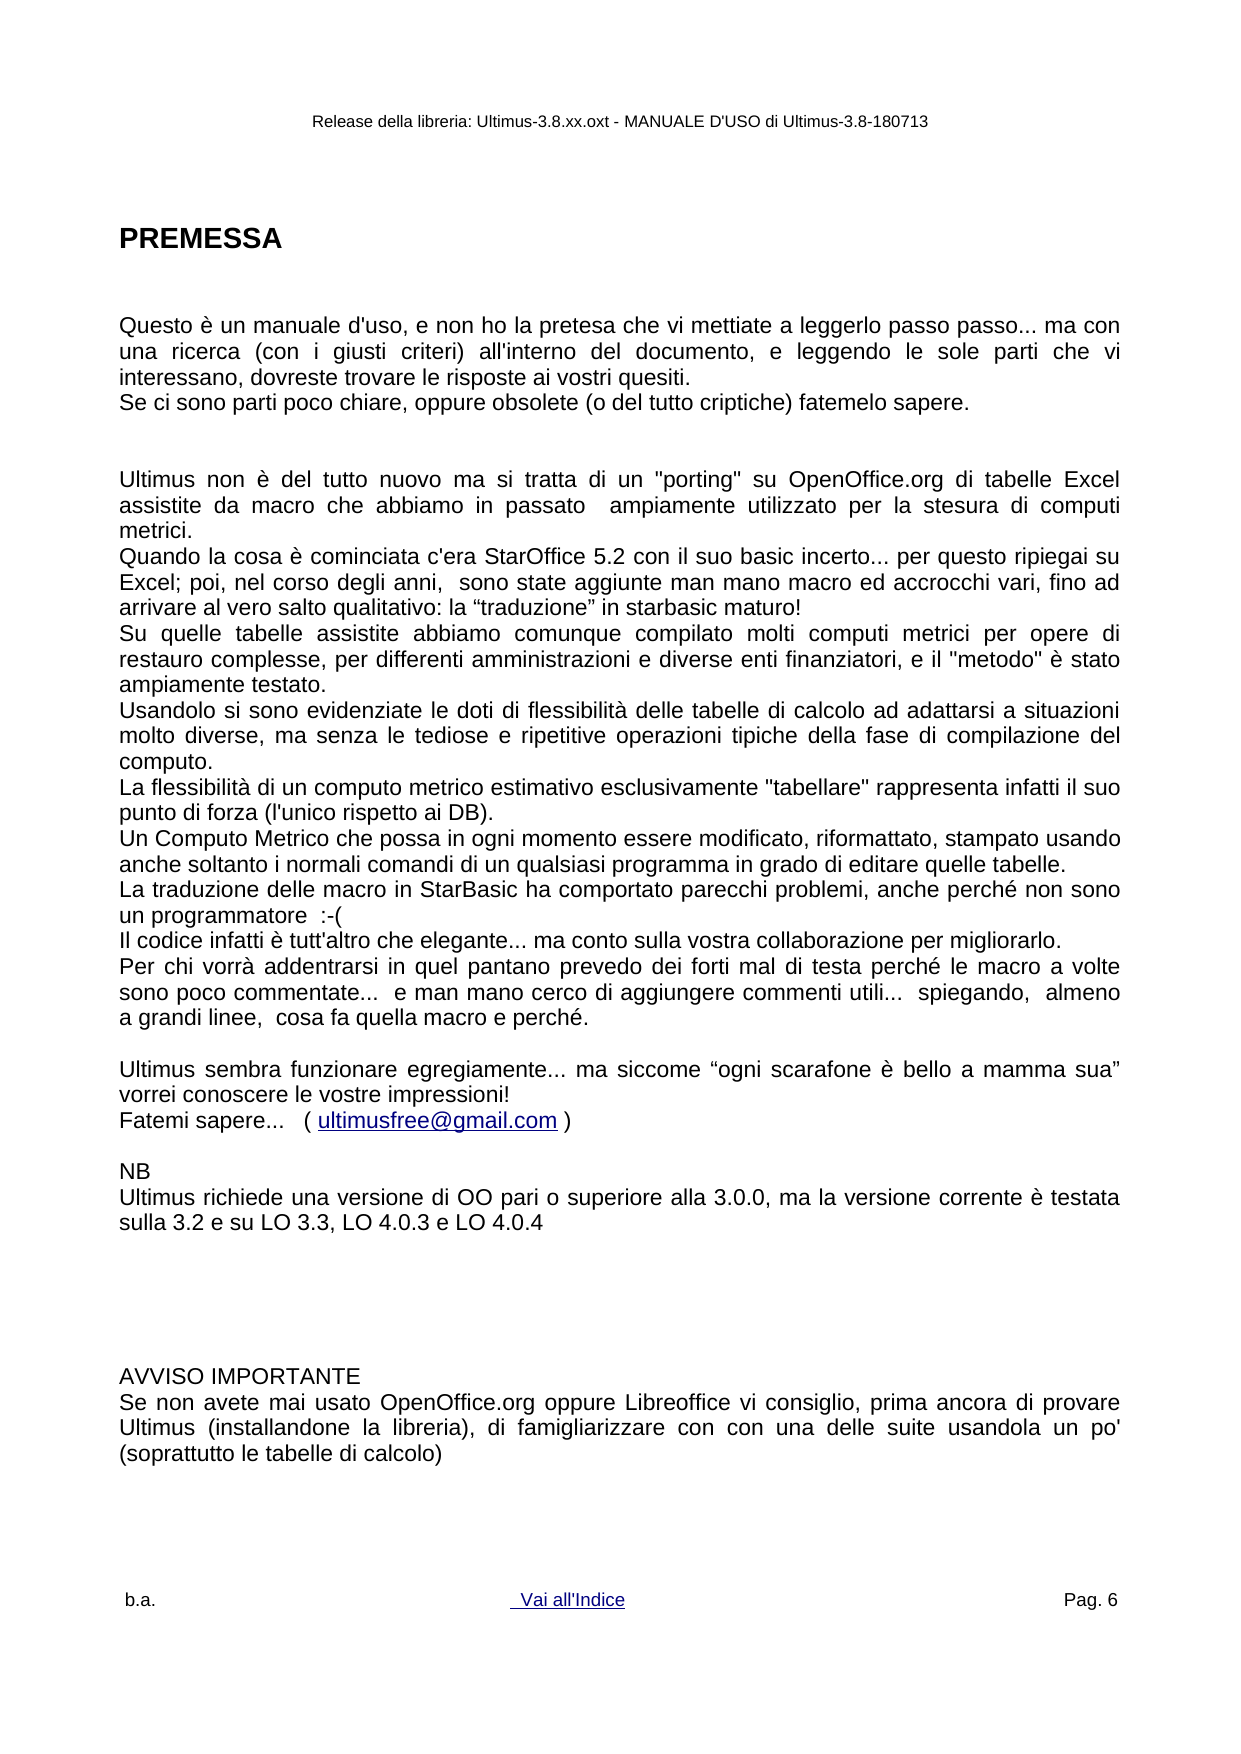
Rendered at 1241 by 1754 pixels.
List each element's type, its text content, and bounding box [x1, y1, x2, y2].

text Un Computo Metrico che possa in ogni momento essere modificato, riformattato, stampato usando anche soltanto i normali comandi di un qualsiasi programma in grado di editare quelle tabelle. [119, 826, 1121, 877]
text Quando la cosa è cominciata c'era StarOffice 5.2 con il suo basic incerto... per questo ripiegai su Excel; poi, nel corso degli anni, sono state aggiunte man mano macro ed accrocchi vari, fino ad arrivare al vero salto qualitativo: la “traduzione” in starbasic maturo! [119, 544, 1121, 621]
subtitle PREMESSA [119, 222, 1121, 254]
text Ultimus richiede una versione di OO pari o superiore alla 3.0.0, ma la versione corrente è testata sulla 3.2 e su LO 3.3, LO 4.0.3 e LO 4.0.4 [119, 1184, 1121, 1236]
text Usandolo si sono evidenziate le doti di flessibilità delle tabelle di calcolo ad adattarsi a situazioni molto diverse, ma senza le tediose e ripetitive operazioni tipiche della fase di compilazione del computo. [119, 698, 1121, 774]
text La flessibilità di un computo metrico estimativo esclusivamente "tabellare" rappresenta infatti il suo punto di forza (l'unico rispetto ai DB). [119, 774, 1121, 826]
text Questo è un manuale d'uso, e non ho la pretesa che vi mettiate a leggerlo passo passo... ma con una ricerca (con i giusti criteri) all'interno del documento, e leggendo le sole parti che vi interessano, dovreste trovare le risposte ai vostri quesiti. [119, 313, 1121, 390]
text La traduzione delle macro in StarBasic ha comportato parecchi problemi, anche perché non sono un programmatore :-( [119, 877, 1121, 928]
text AVVISO IMPORTANTE [119, 1364, 1121, 1389]
text NB [119, 1159, 1121, 1184]
text Ultimus non è del tutto nuovo ma si tratta di un "porting" su OpenOffice.org di tabelle Excel assistite da macro che abbiamo in passato ampiamente utilizzato per la stesura di computi metrici. [119, 467, 1121, 544]
text Per chi vorrà addentrarsi in quel pantano prevedo dei forti mal di testa perché le macro a volte sono poco commentate... e man mano cerco di aggiungere commenti utili... spiegando, almeno a grandi linee, cosa fa quella macro e perché. [119, 954, 1121, 1031]
text Il codice infatti è tutt'altro che elegante... ma conto sulla vostra collaborazione per migliorarlo. [119, 928, 1121, 954]
text Su quelle tabelle assistite abbiamo comunque compilato molti computi metrici per opere di restauro complesse, per differenti amministrazioni e diverse enti finanziatori, e il "metodo" è stato ampiamente testato. [119, 621, 1121, 698]
text Fatemi sapere... ( ultimusfree@gmail.com ) [119, 1108, 1121, 1133]
text Ultimus sembra funzionare egregiamente... ma siccome “ogni scarafone è bello a mamma sua” vorrei conoscere le vostre impressioni! [119, 1056, 1121, 1108]
text Se non avete mai usato OpenOffice.org oppure Libreoffice vi consiglio, prima ancora di provare Ultimus (installandone la libreria), di famigliarizzare con con una delle suite usandola un po' (soprattutto le tabelle di calcolo) [119, 1389, 1121, 1466]
text Se ci sono parti poco chiare, oppure obsolete (o del tutto criptiche) fatemelo sapere. [119, 390, 1121, 416]
